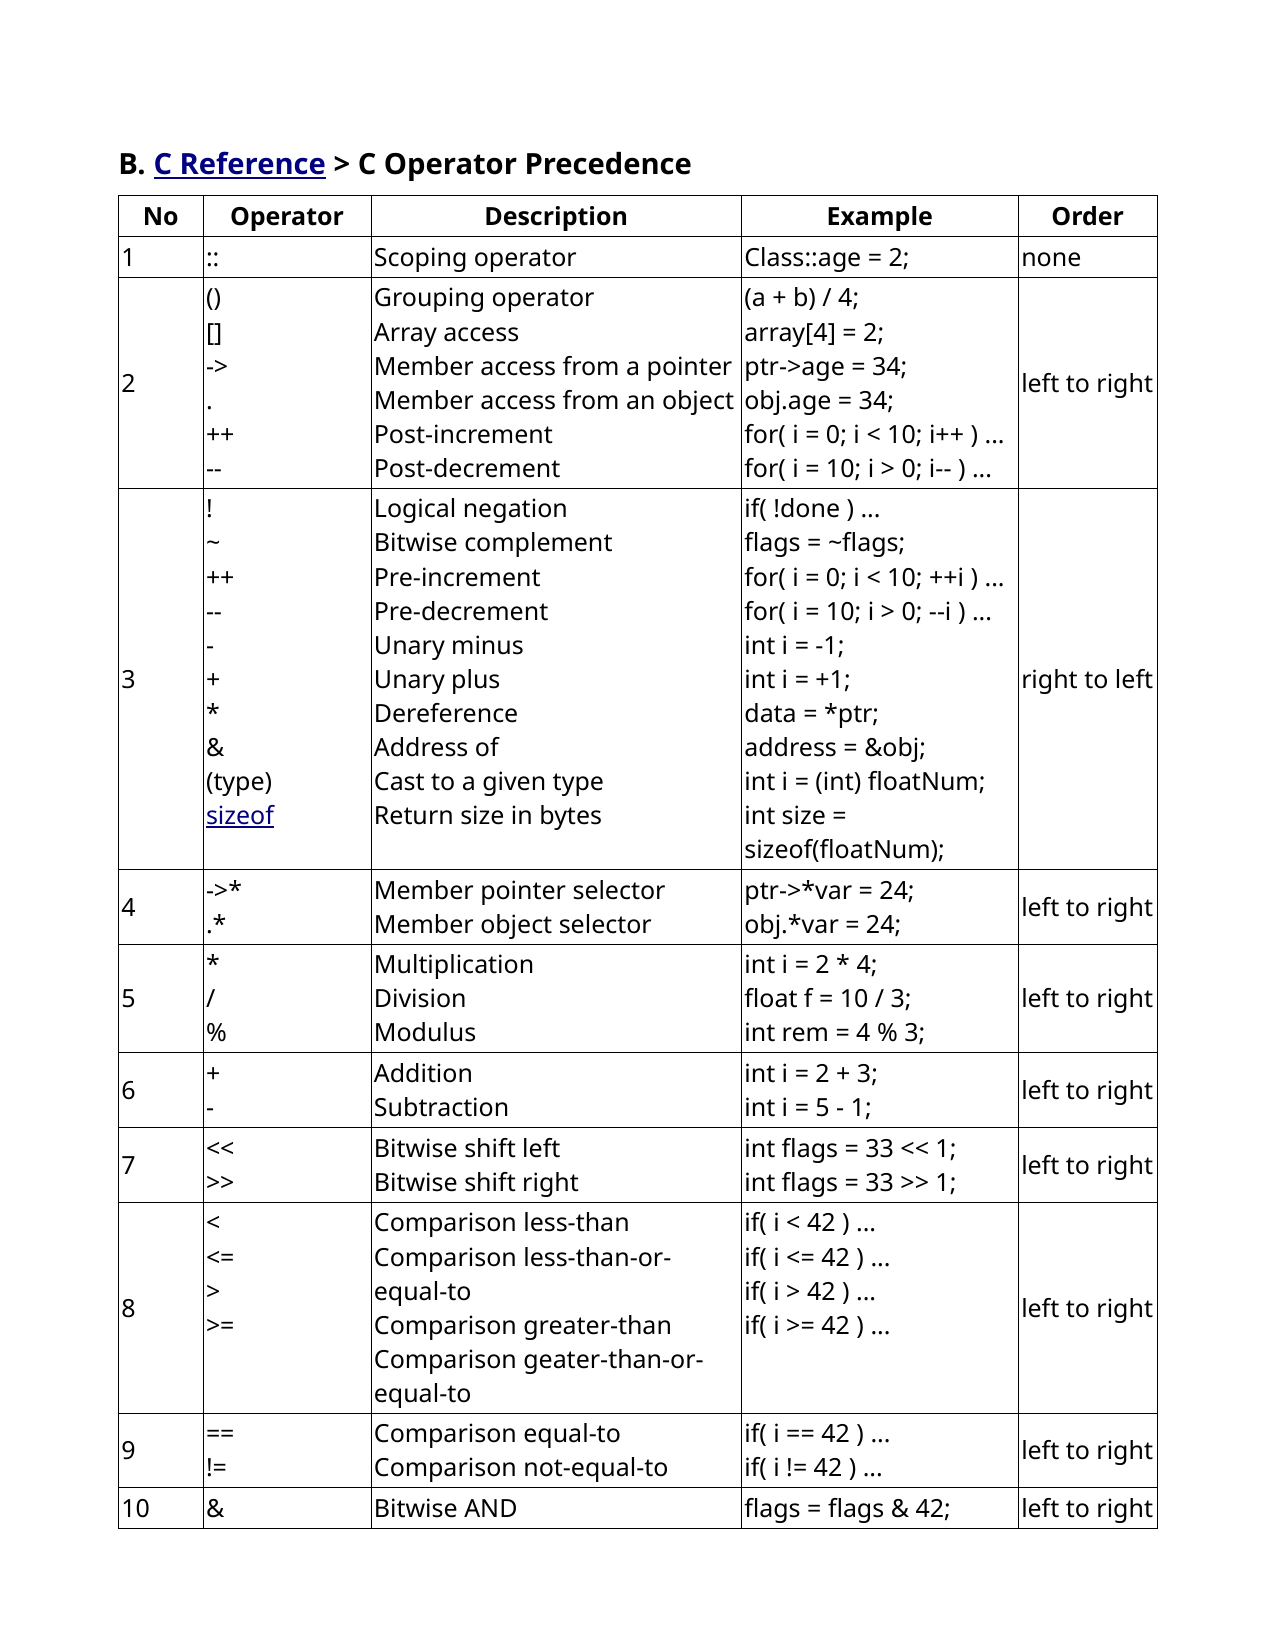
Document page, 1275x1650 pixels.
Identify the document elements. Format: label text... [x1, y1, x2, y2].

table_cell Comparison less-than Comparison less-than-or-equal-to Comparison greater-than Comparison geater-than-or-equal-to [372, 1203, 741, 1412]
table_cell left to right [1019, 1203, 1157, 1412]
table_cell left to right [1019, 1053, 1157, 1127]
table_cell & [204, 1488, 371, 1528]
table_cell right to left [1019, 489, 1157, 869]
table_cell ->* .* [204, 870, 371, 943]
table_cell 6 [119, 1053, 203, 1127]
table_header Operator [204, 196, 371, 236]
table_cell if( i < 42 ) ... if( i <= 42 ) ... if( i > 42 ) ... if( i >= 42 ) ... [742, 1203, 1018, 1412]
table_cell () [] -> . ++ -- [204, 278, 371, 487]
table_cell none [1019, 237, 1157, 277]
table_cell 3 [119, 489, 203, 869]
table_cell + - [204, 1053, 371, 1127]
table_cell int i = 2 + 3; int i = 5 - 1; [742, 1053, 1018, 1127]
table_cell ! ~ ++ -- - + * & (type) sizeof [204, 489, 371, 869]
table_cell Grouping operator Array access Member access from a pointer Member access from an object Post-increment Post-decrement [372, 278, 741, 487]
table_cell 10 [119, 1488, 203, 1528]
table_cell Bitwise shift left Bitwise shift right [372, 1128, 741, 1202]
subtitle B. C Reference > C Operator Precedence [118, 143, 1157, 183]
table_cell 7 [119, 1128, 203, 1202]
table_cell Bitwise AND [372, 1488, 741, 1528]
table_header No [119, 196, 203, 236]
table_cell Member pointer selector Member object selector [372, 870, 741, 943]
table_cell 4 [119, 870, 203, 943]
table_cell < <= > >= [204, 1203, 371, 1412]
table_cell left to right [1019, 870, 1157, 943]
table_cell Comparison equal-to Comparison not-equal-to [372, 1414, 741, 1487]
table_cell 1 [119, 237, 203, 277]
table_cell int flags = 33 << 1; int flags = 33 >> 1; [742, 1128, 1018, 1202]
table_cell left to right [1019, 945, 1157, 1052]
table_cell ptr->*var = 24; obj.*var = 24; [742, 870, 1018, 943]
table_header Example [742, 196, 1018, 236]
table_cell Multiplication Division Modulus [372, 945, 741, 1052]
table_cell if( !done ) ... flags = ~flags; for( i = 0; i < 10; ++i ) ... for( i = 10; i > 0; --i ) ... int i = -1; int i = +1; data = *ptr; address = &obj; int i = (int) floatNum; int size = sizeof(floatNum); [742, 489, 1018, 869]
table_header Order [1019, 196, 1157, 236]
table_cell == != [204, 1414, 371, 1487]
table_header Description [372, 196, 741, 236]
table_cell << >> [204, 1128, 371, 1202]
table_cell (a + b) / 4; array[4] = 2; ptr->age = 34; obj.age = 34; for( i = 0; i < 10; i++ ) ... for( i = 10; i > 0; i-- ) ... [742, 278, 1018, 487]
table_cell Class::age = 2; [742, 237, 1018, 277]
table_cell Scoping operator [372, 237, 741, 277]
table_cell 2 [119, 278, 203, 487]
table_cell 9 [119, 1414, 203, 1487]
table_cell if( i == 42 ) ... if( i != 42 ) ... [742, 1414, 1018, 1487]
table_cell * / % [204, 945, 371, 1052]
table_cell left to right [1019, 278, 1157, 487]
table_cell :: [204, 237, 371, 277]
table_cell left to right [1019, 1128, 1157, 1202]
table_cell Addition Subtraction [372, 1053, 741, 1127]
table_cell Logical negation Bitwise complement Pre-increment Pre-decrement Unary minus Unary plus Dereference Address of Cast to a given type Return size in bytes [372, 489, 741, 869]
table_cell 5 [119, 945, 203, 1052]
table_cell left to right [1019, 1414, 1157, 1487]
table_cell 8 [119, 1203, 203, 1412]
table_cell int i = 2 * 4; float f = 10 / 3; int rem = 4 % 3; [742, 945, 1018, 1052]
table_cell flags = flags & 42; [742, 1488, 1018, 1528]
table_cell left to right [1019, 1488, 1157, 1528]
